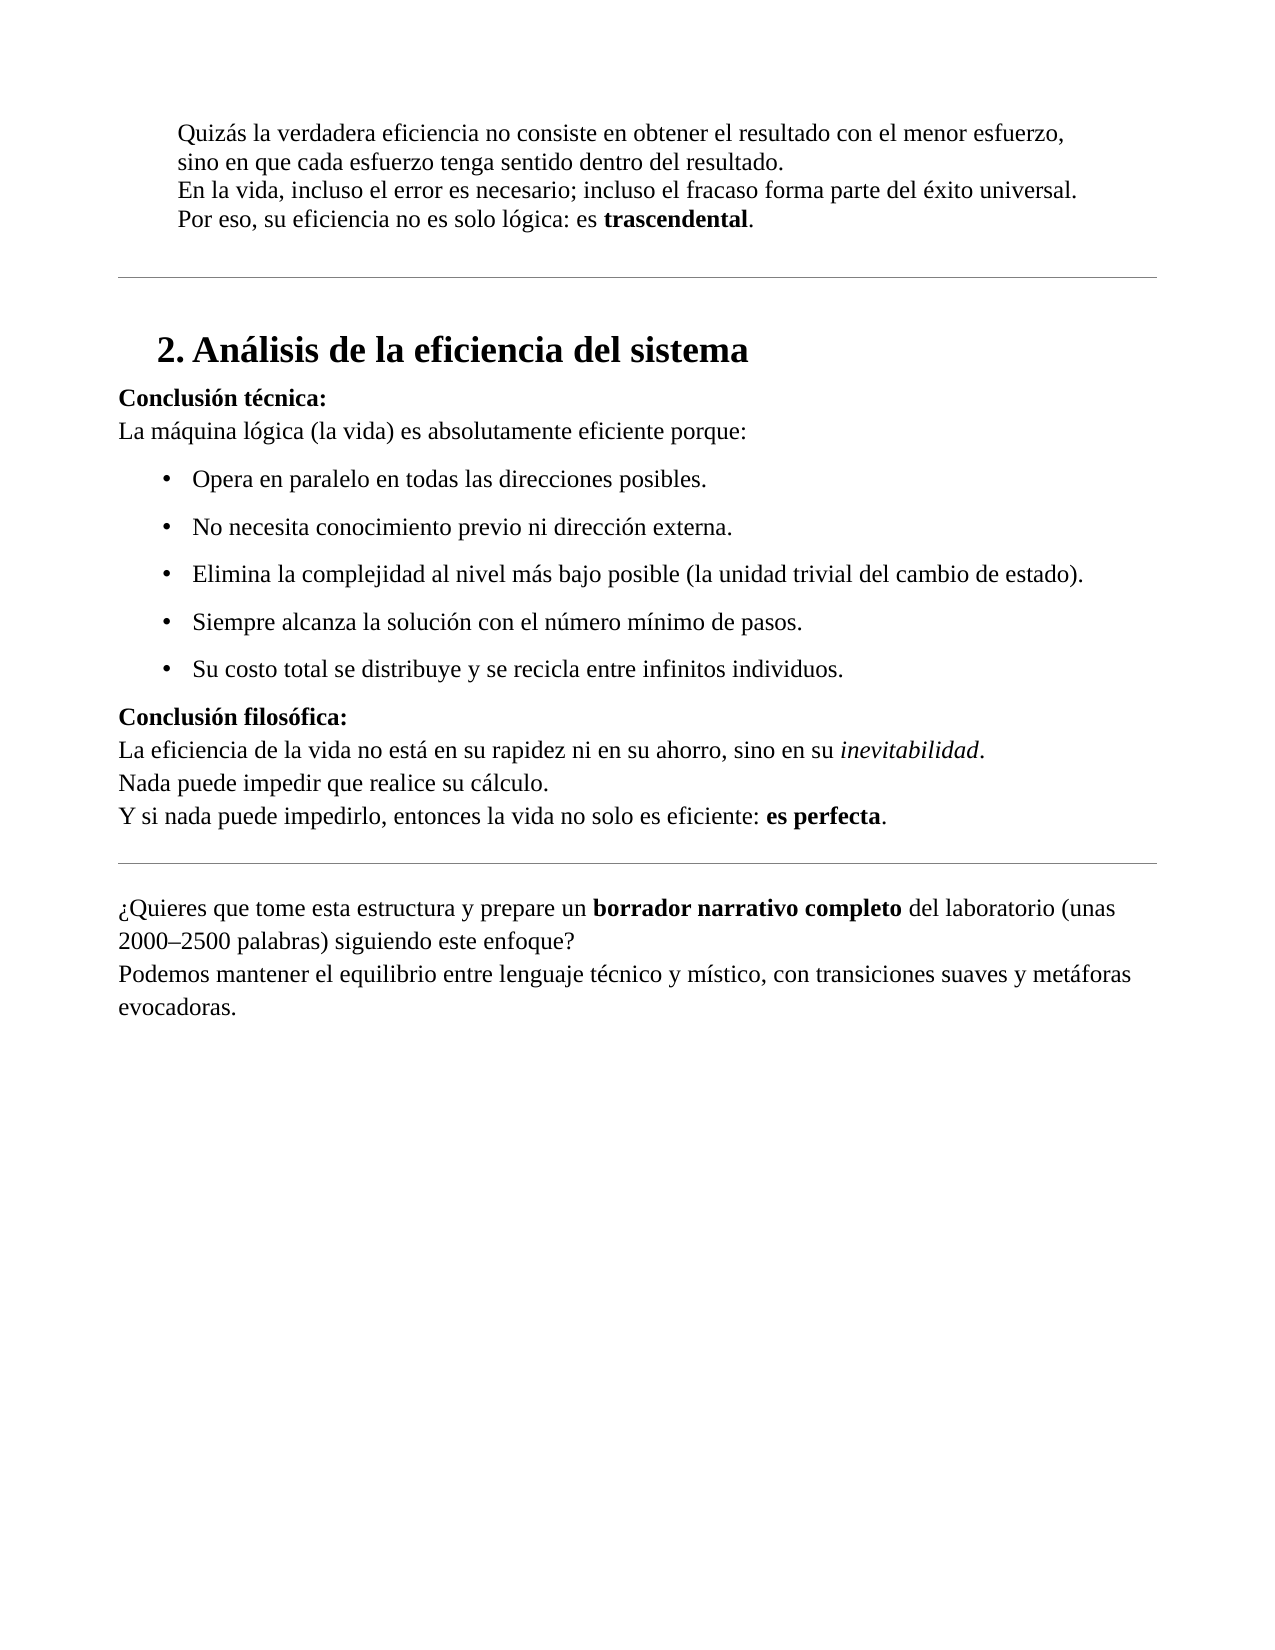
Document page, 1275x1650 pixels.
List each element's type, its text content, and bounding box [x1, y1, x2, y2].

list No necesita conocimiento previo ni dirección externa. [162, 512, 1157, 540]
text Conclusión técnica: La máquina lógica (la vida) es absolutamente eficiente porque: [118, 383, 1157, 445]
list Siempre alcanza la solución con el número mínimo de pasos. [162, 607, 1157, 636]
subtitle 🔹 2. Análisis de la eficiencia del sistema [118, 328, 1157, 371]
text ¿Quieres que tome esta estructura y prepare un borrador narrativo completo del laboratorio (unas 2000–2500 palabras) siguiendo este enfoque? Podemos mantener el equilibrio entre lenguaje técnico y místico, con transiciones suaves y metáforas evocadoras. [118, 893, 1157, 1021]
list Su costo total se distribuye y se recicla entre infinitos individuos. [162, 654, 1157, 683]
list Opera en paralelo en todas las direcciones posibles. [162, 464, 1157, 493]
text Quizás la verdadera eficiencia no consiste en obtener el resultado con el menor esfuerzo, sino en que cada esfuerzo tenga sentido dentro del resultado. En la vida, incluso el error es necesario; incluso el fracaso forma parte del éxito universal. Por eso, su eficiencia no es solo lógica: es trascendental. [177, 118, 1098, 233]
list Elimina la complejidad al nivel más bajo posible (la unidad trivial del cambio de estado). [162, 559, 1157, 588]
text Conclusión filosófica: La eficiencia de la vida no está en su rapidez ni en su ahorro, sino en su inevitabilidad. Nada puede impedir que realice su cálculo. Y si nada puede impedirlo, entonces la vida no solo es eficiente: es perfecta. [118, 702, 1157, 830]
